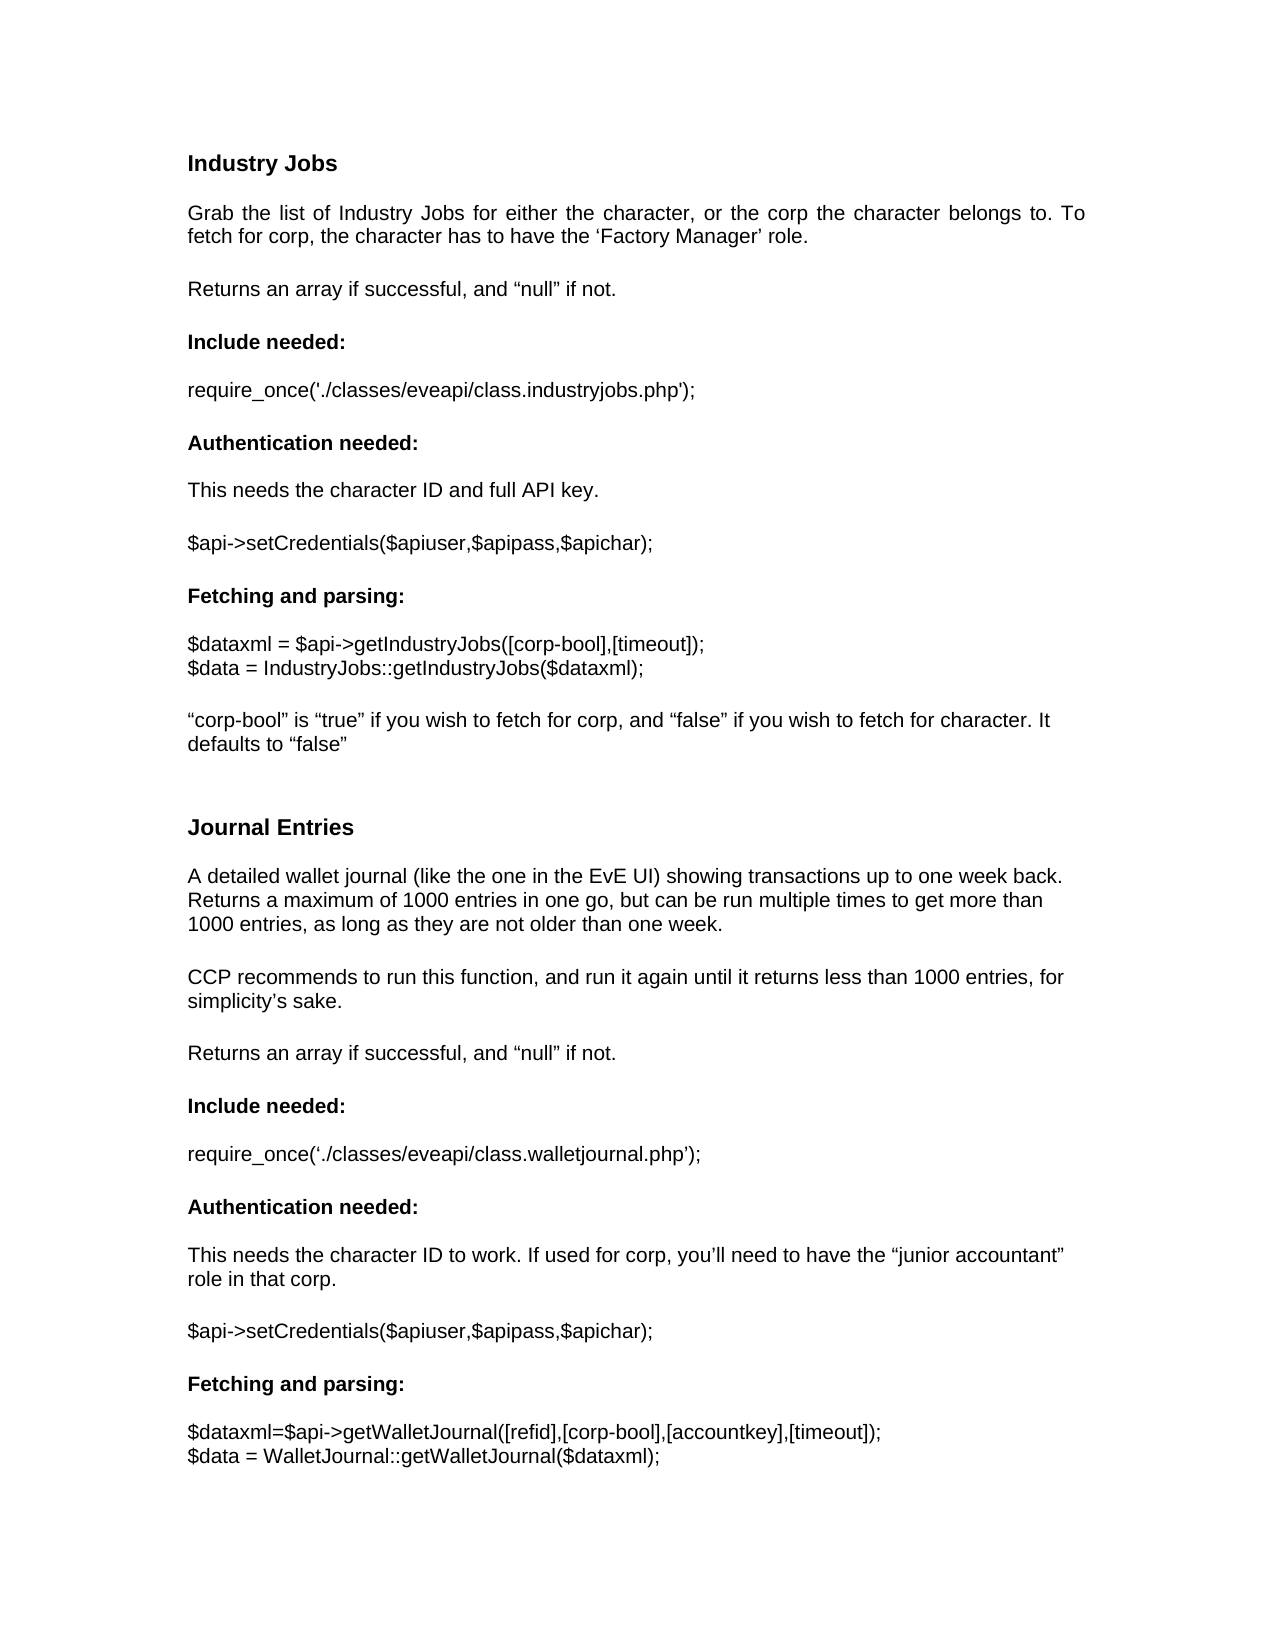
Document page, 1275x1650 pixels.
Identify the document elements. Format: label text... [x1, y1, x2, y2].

text Returns an array if successful, and “null” if not. [187, 1041, 1087, 1065]
text Include needed: [187, 1094, 1087, 1118]
text Journal Entries [187, 814, 1087, 840]
text $data = WalletJournal::getWalletJournal($dataxml); [187, 1444, 1087, 1468]
text $api->setCredentials($apiuser,$apipass,$apichar); [187, 531, 1087, 555]
text $data = IndustryJobs::getIndustryJobs($dataxml); [187, 656, 1087, 679]
text Include needed: [187, 330, 1087, 354]
text Authentication needed: [187, 430, 1087, 454]
text Returns an array if successful, and “null” if not. [187, 277, 1087, 301]
text $dataxml = $api->getIndustryJobs([corp-bool],[timeout]); [187, 632, 1087, 656]
text $dataxml=$api->getWalletJournal([refid],[corp-bool],[accountkey],[timeout]); [187, 1420, 1087, 1444]
text CCP recommends to run this function, and run it again until it returns less than 1000 entries, for simplicity’s sake. [187, 964, 1087, 1012]
text Industry Jobs [187, 150, 1087, 176]
text Authentication needed: [187, 1194, 1087, 1218]
text “corp-bool” is “true” if you wish to fetch for corp, and “false” if you wish to fetch for character. It defaults to “false” [187, 708, 1087, 756]
text require_once('./classes/eveapi/class.industryjobs.php'); [187, 378, 1087, 402]
text Fetching and parsing: [187, 1372, 1087, 1396]
text require_once(‘./classes/eveapi/class.walletjournal.php’); [187, 1142, 1087, 1166]
text A detailed wallet journal (like the one in the EvE UI) showing transactions up to one week back. Returns a maximum of 1000 entries in one go, but can be run multiple times to get more than 1000 entries, as long as they are not older than one week. [187, 864, 1087, 936]
text $api->setCredentials($apiuser,$apipass,$apichar); [187, 1319, 1087, 1343]
text This needs the character ID to work. If used for corp, you’ll need to have the “junior accountant” role in that corp. [187, 1242, 1087, 1290]
text Fetching and parsing: [187, 584, 1087, 608]
text This needs the character ID and full API key. [187, 478, 1087, 502]
text Grab the list of Industry Jobs for either the character, or the corp the character belongs to. To fetch for corp, the character has to have the ‘Factory Manager’ role. [187, 200, 1087, 248]
